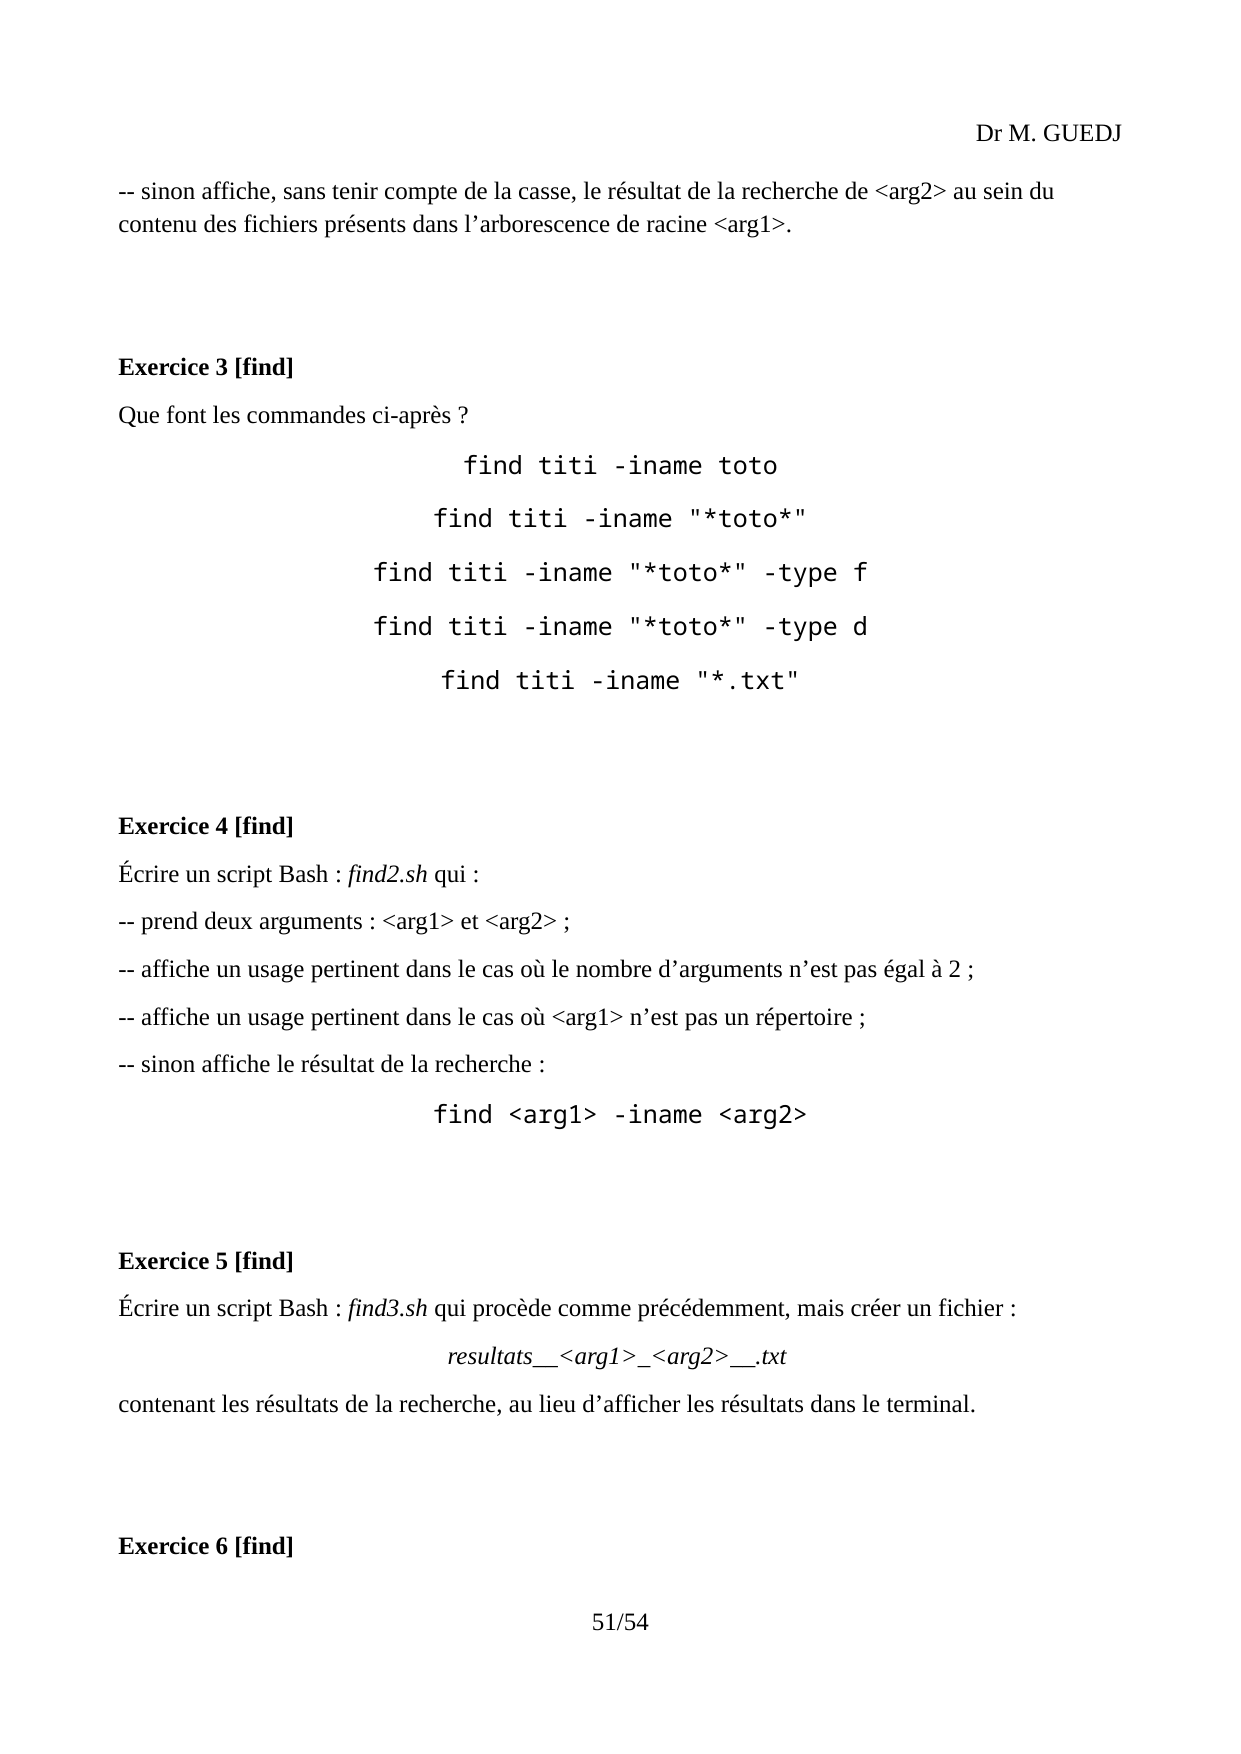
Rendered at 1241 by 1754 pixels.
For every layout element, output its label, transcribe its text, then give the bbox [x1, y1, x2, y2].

text -- prend deux arguments : <arg1> et <arg2> ; [118, 906, 1122, 935]
text find titi -iname "*toto*" -type d [118, 608, 1122, 643]
text find titi -iname "*toto*" -type f [118, 555, 1122, 589]
text Exercice 3 [find] [118, 352, 1122, 381]
text -- affiche un usage pertinent dans le cas où <arg1> n’est pas un répertoire ; [118, 1002, 1122, 1030]
text -- sinon affiche, sans tenir compte de la casse, le résultat de la recherche de <arg2> au sein du contenu des fichiers présents dans l’arborescence de racine <arg1>. [118, 176, 1122, 238]
text -- affiche un usage pertinent dans le cas où le nombre d’arguments n’est pas égal à 2 ; [118, 954, 1122, 983]
text Que font les commandes ci-après ? [118, 400, 1122, 428]
text contenant les résultats de la recherche, au lieu d’afficher les résultats dans le terminal. [118, 1389, 1122, 1417]
text find titi -iname "*.txt" [118, 662, 1122, 696]
text Écrire un script Bash : find2.sh qui : [118, 859, 1122, 888]
text Exercice 4 [find] [118, 811, 1122, 840]
text Exercice 5 [find] [118, 1246, 1122, 1274]
text -- sinon affiche le résultat de la recherche : [118, 1049, 1122, 1078]
text find <arg1> -iname <arg2> [118, 1097, 1122, 1131]
text find titi -iname "*toto*" [118, 501, 1122, 535]
text find titi -iname toto [118, 447, 1122, 481]
text Écrire un script Bash : find3.sh qui procède comme précédemment, mais créer un fichier : [118, 1293, 1122, 1322]
text Exercice 6 [find] [118, 1531, 1122, 1560]
text resultats__<arg1>_<arg2>__.txt [118, 1341, 1122, 1370]
